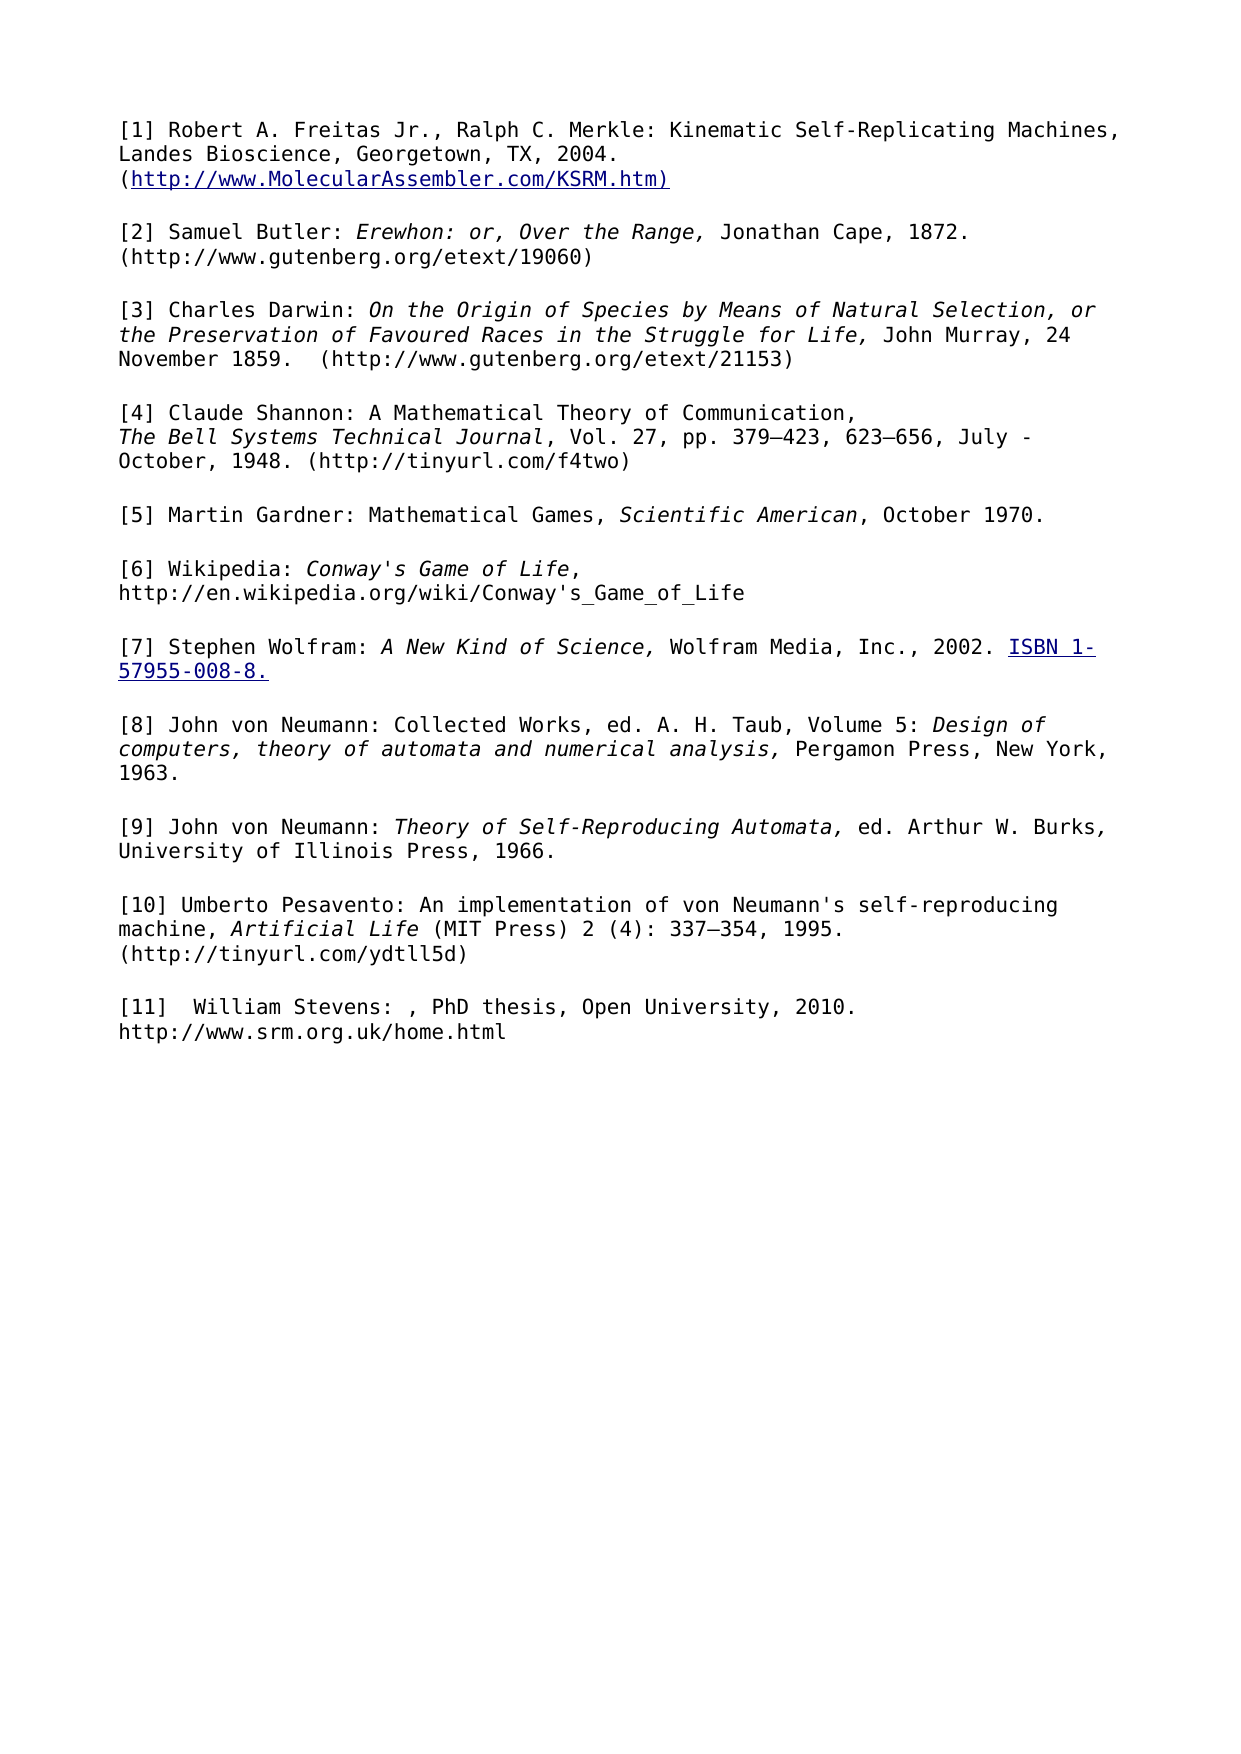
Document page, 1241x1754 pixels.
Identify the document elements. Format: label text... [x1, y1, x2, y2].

text [3] Charles Darwin: On the Origin of Species by Means of Natural Selection, or the Preservation of Favoured Races in the Struggle for Life, John Murray, 24 November 1859. (http://www.gutenberg.org/etext/21153) [118, 298, 1122, 371]
text [9] John von Neumann: Theory of Self-Reproducing Automata, ed. Arthur W. Burks, University of Illinois Press, 1966. [118, 815, 1122, 864]
text [1] Robert A. Freitas Jr., Ralph C. Merkle: Kinematic Self-Replicating Machines, Landes Bioscience, Georgetown, TX, 2004. (http://www.MolecularAssembler.com/KSRM.htm) [118, 118, 1122, 191]
text [5] Martin Gardner: Mathematical Games, Scientific American, October 1970. [118, 503, 1122, 527]
text [8] John von Neumann: Collected Works, ed. A. H. Taub, Volume 5: Design of computers, theory of automata and numerical analysis, Pergamon Press, New York, 1963. [118, 713, 1122, 786]
text [10] Umberto Pesavento: An implementation of von Neumann's self-reproducing machine, Artificial Life (MIT Press) 2 (4): 337–354, 1995. (http://tinyurl.com/ydtll5d) [118, 893, 1122, 966]
text [7] Stephen Wolfram: A New Kind of Science, Wolfram Media, Inc., 2002. ISBN 1-57955-008-8. [118, 635, 1122, 683]
text [11] William Stevens: , PhD thesis, Open University, 2010. http://www.srm.org.uk/home.html [118, 995, 1122, 1044]
text [2] Samuel Butler: Erewhon: or, Over the Range, Jonathan Cape, 1872. (http://www.gutenberg.org/etext/19060) [118, 220, 1122, 269]
text [4] Claude Shannon: A Mathematical Theory of Communication, The Bell Systems Technical Journal, Vol. 27, pp. 379–423, 623–656, July - October, 1948. (http://tinyurl.com/f4two) [118, 401, 1122, 473]
text [6] Wikipedia: Conway's Game of Life, http://en.wikipedia.org/wiki/Conway's_Game_of_Life [118, 557, 1122, 605]
